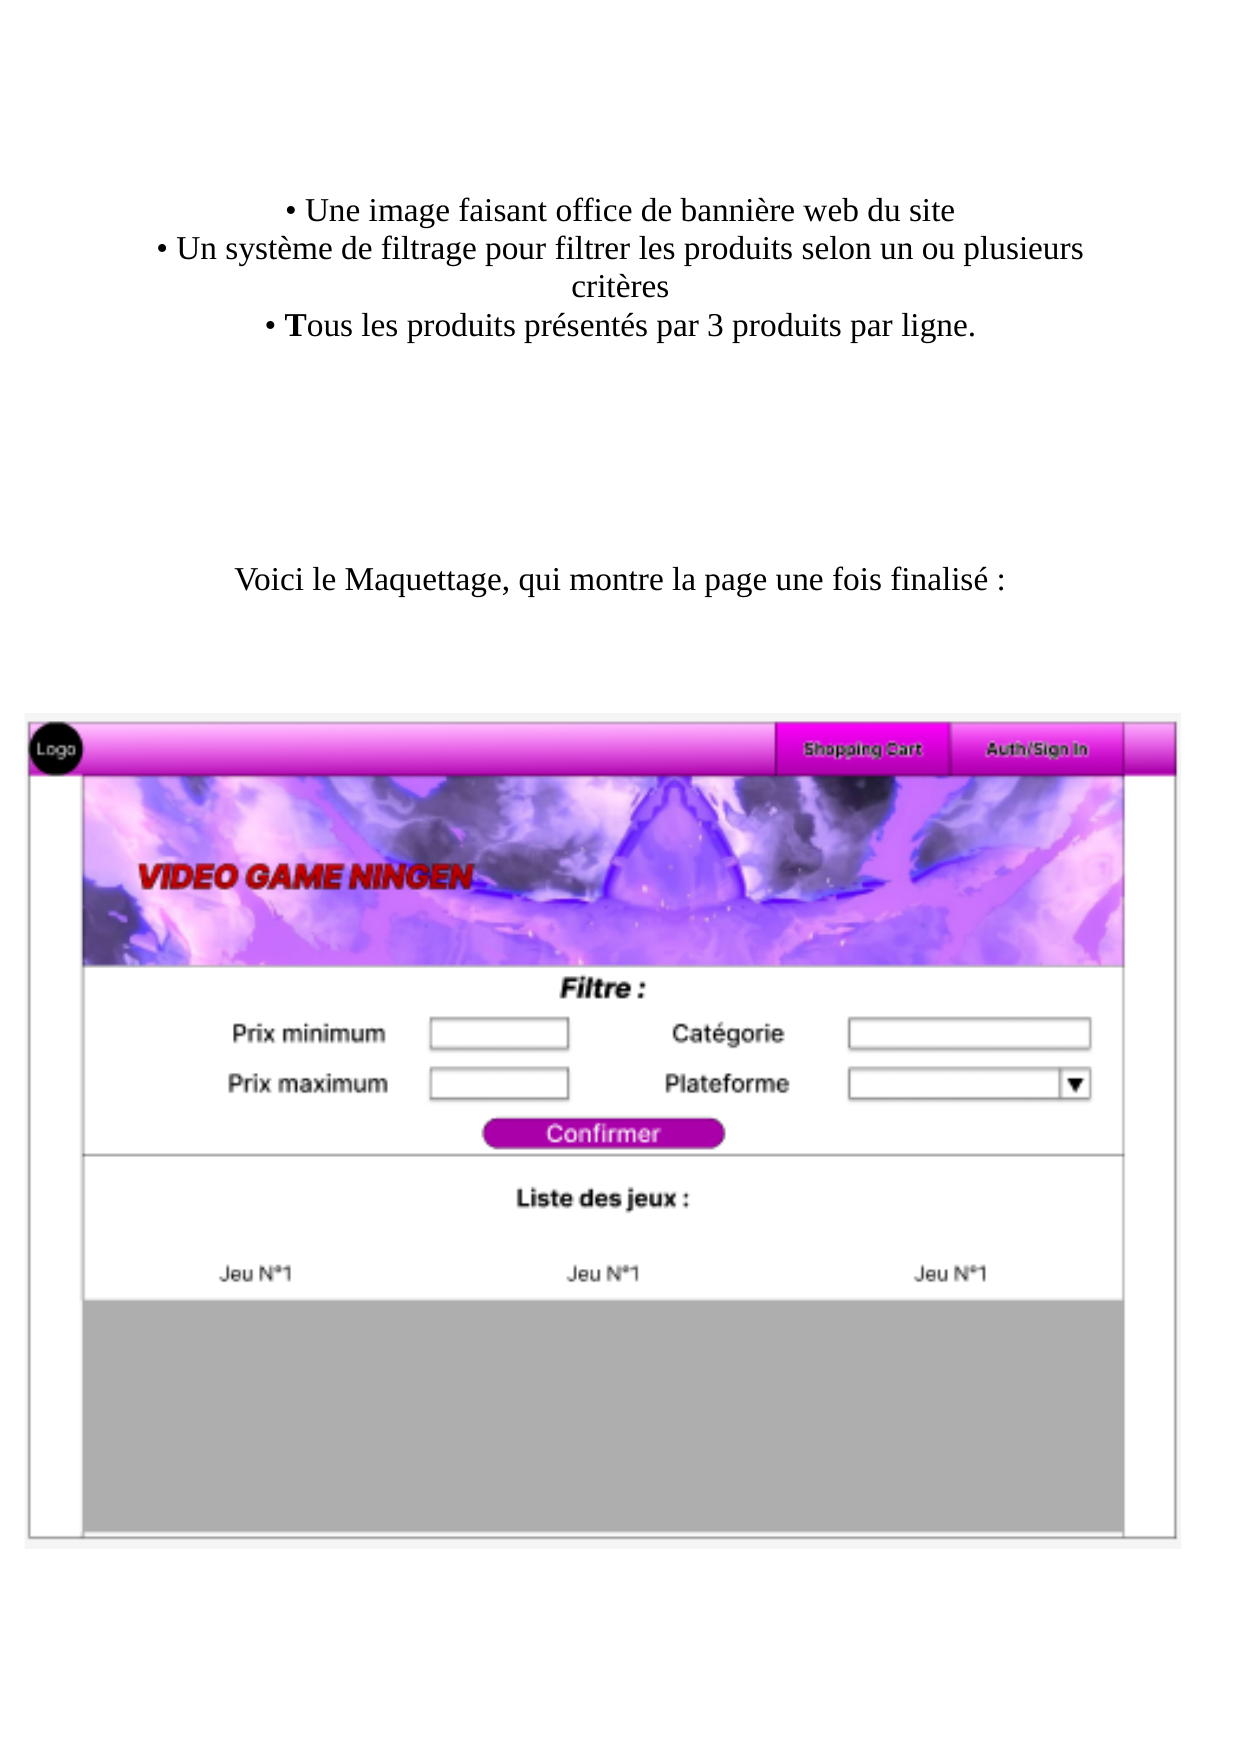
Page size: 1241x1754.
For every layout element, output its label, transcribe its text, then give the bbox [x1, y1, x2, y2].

text • Un système de filtrage pour filtrer les produits selon un ou plusieurs critères [118, 228, 1122, 305]
text Voici le Maquettage, qui montre la page une fois finalisé : [118, 559, 1122, 670]
text • Tous les produits présentés par 3 produits par ligne. [118, 305, 1122, 343]
picture [24, 713, 1182, 1549]
text • Une image faisant office de bannière web du site [118, 190, 1122, 228]
